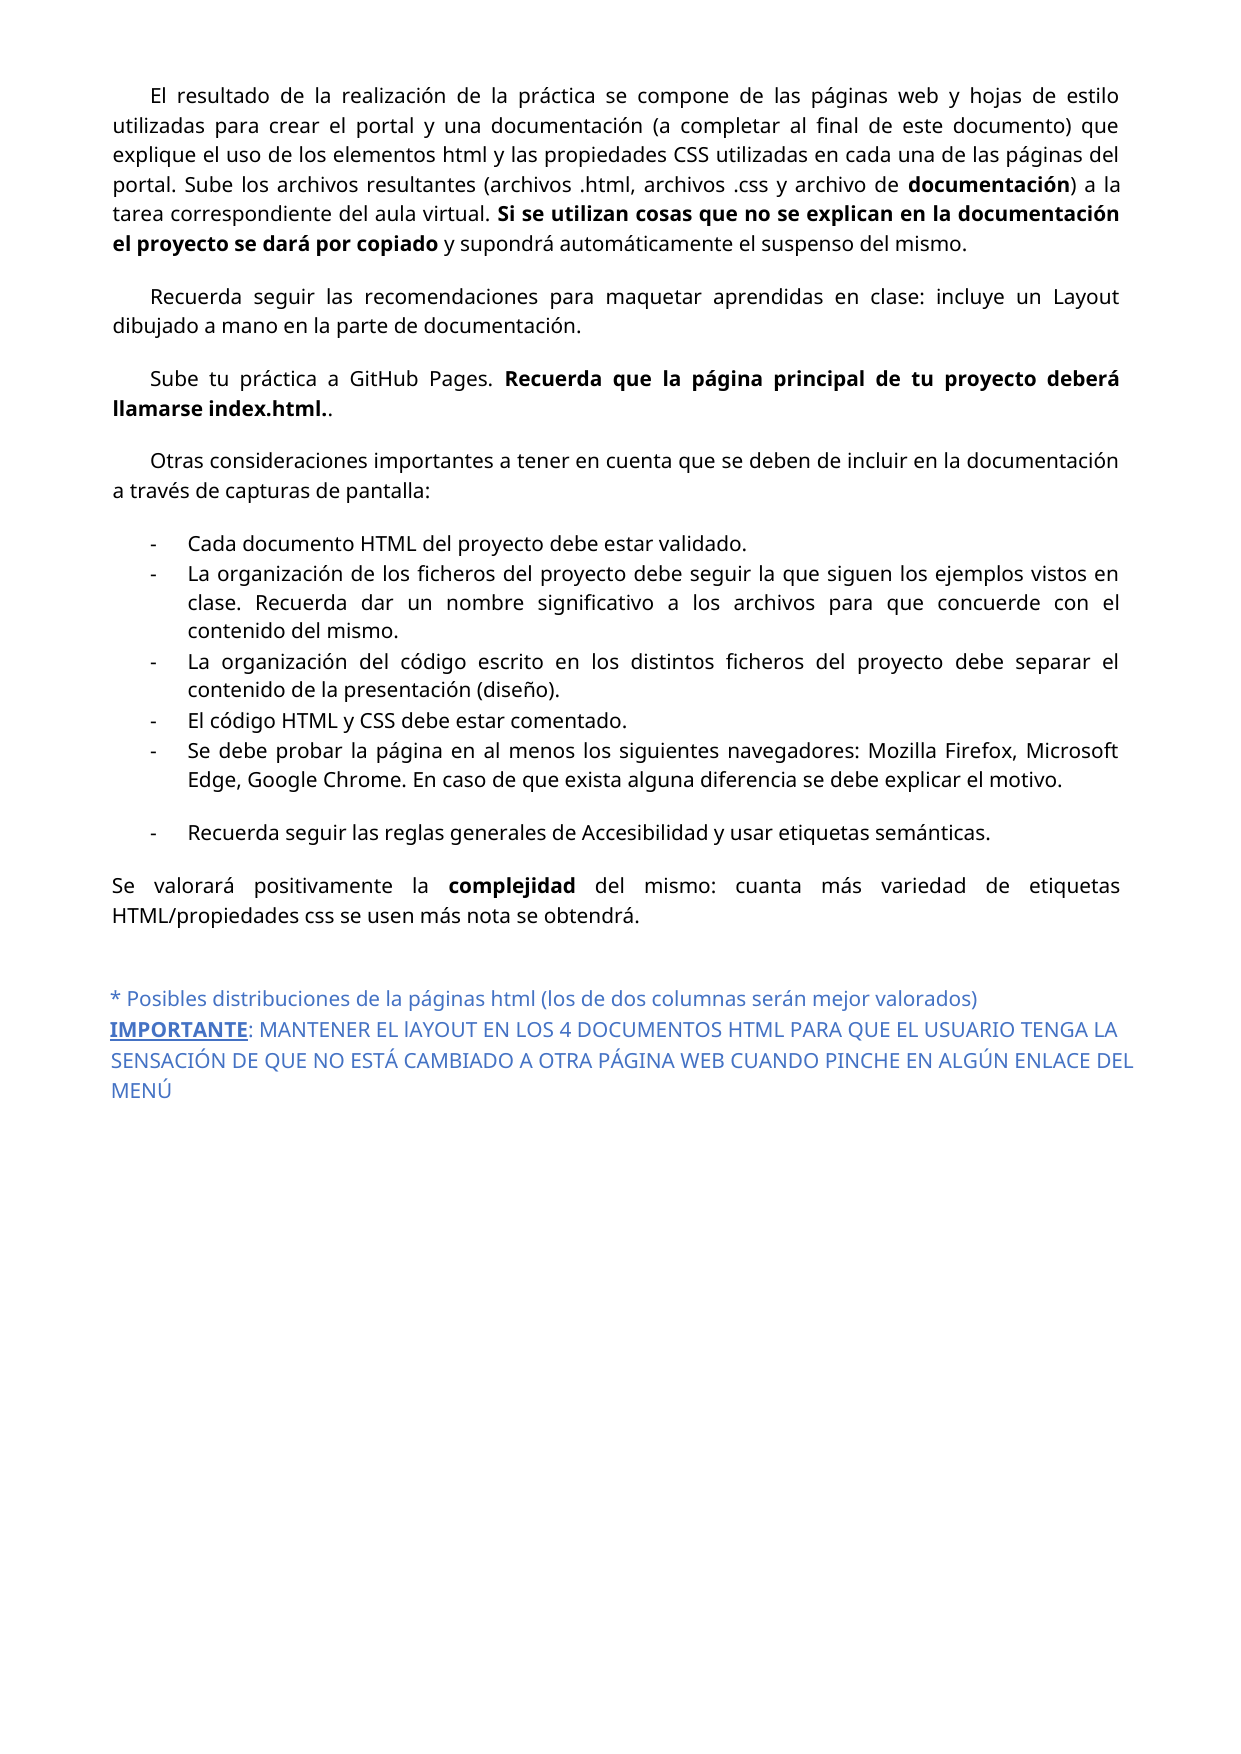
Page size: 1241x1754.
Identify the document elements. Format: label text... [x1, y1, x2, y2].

list El código HTML y CSS debe estar comentado. [150, 706, 1121, 734]
text Recuerda seguir las recomendaciones para maquetar aprendidas en clase: incluye un Layout dibujado a mano en la parte de documentación. [112, 282, 1121, 340]
list La organización del código escrito en los distintos ficheros del proyecto debe separar el contenido de la presentación (diseño). [150, 647, 1121, 704]
list Se debe probar la página en al menos los siguientes navegadores: Mozilla Firefox, Microsoft Edge, Google Chrome. En caso de que exista alguna diferencia se debe explicar el motivo. [150, 736, 1121, 794]
text Se valorará positivamente la complejidad del mismo: cuanta más variedad de etiquetas HTML/propiedades css se usen más nota se obtendrá. [112, 871, 1121, 929]
list Recuerda seguir las reglas generales de Accesibilidad y usar etiquetas semánticas. [150, 818, 1121, 847]
text IMPORTANTE: MANTENER EL lAYOUT EN LOS 4 DOCUMENTOS HTML PARA QUE EL USUARIO TENGA LA SENSACIÓN DE QUE NO ESTÁ CAMBIADO A OTRA PÁGINA WEB CUANDO PINCHE EN ALGÚN ENLACE DEL MENÚ [109, 1015, 1137, 1105]
text Otras consideraciones importantes a tener en cuenta que se deben de incluir en la documentación a través de capturas de pantalla: [112, 447, 1121, 504]
text Sube tu práctica a GitHub Pages. Recuerda que la página principal de tu proyecto deberá llamarse index.html.. [112, 364, 1121, 422]
text El resultado de la realización de la práctica se compone de las páginas web y hojas de estilo utilizadas para crear el portal y una documentación (a completar al final de este documento) que explique el uso de los elementos html y las propiedades CSS utilizadas en cada una de las páginas del portal. Sube los archivos resultantes (archivos .html, archivos .css y archivo de documentación) a la tarea correspondiente del aula virtual. Si se utilizan cosas que no se explican en la documentación el proyecto se dará por copiado y supondrá automáticamente el suspenso del mismo. [112, 81, 1121, 257]
list Cada documento HTML del proyecto debe estar validado. [150, 529, 1121, 557]
list La organización de los ficheros del proyecto debe seguir la que siguen los ejemplos vistos en clase. Recuerda dar un nombre significativo a los archivos para que concuerde con el contenido del mismo. [150, 559, 1121, 645]
text * Posibles distribuciones de la páginas html (los de dos columnas serán mejor valorados) [109, 984, 1137, 1013]
